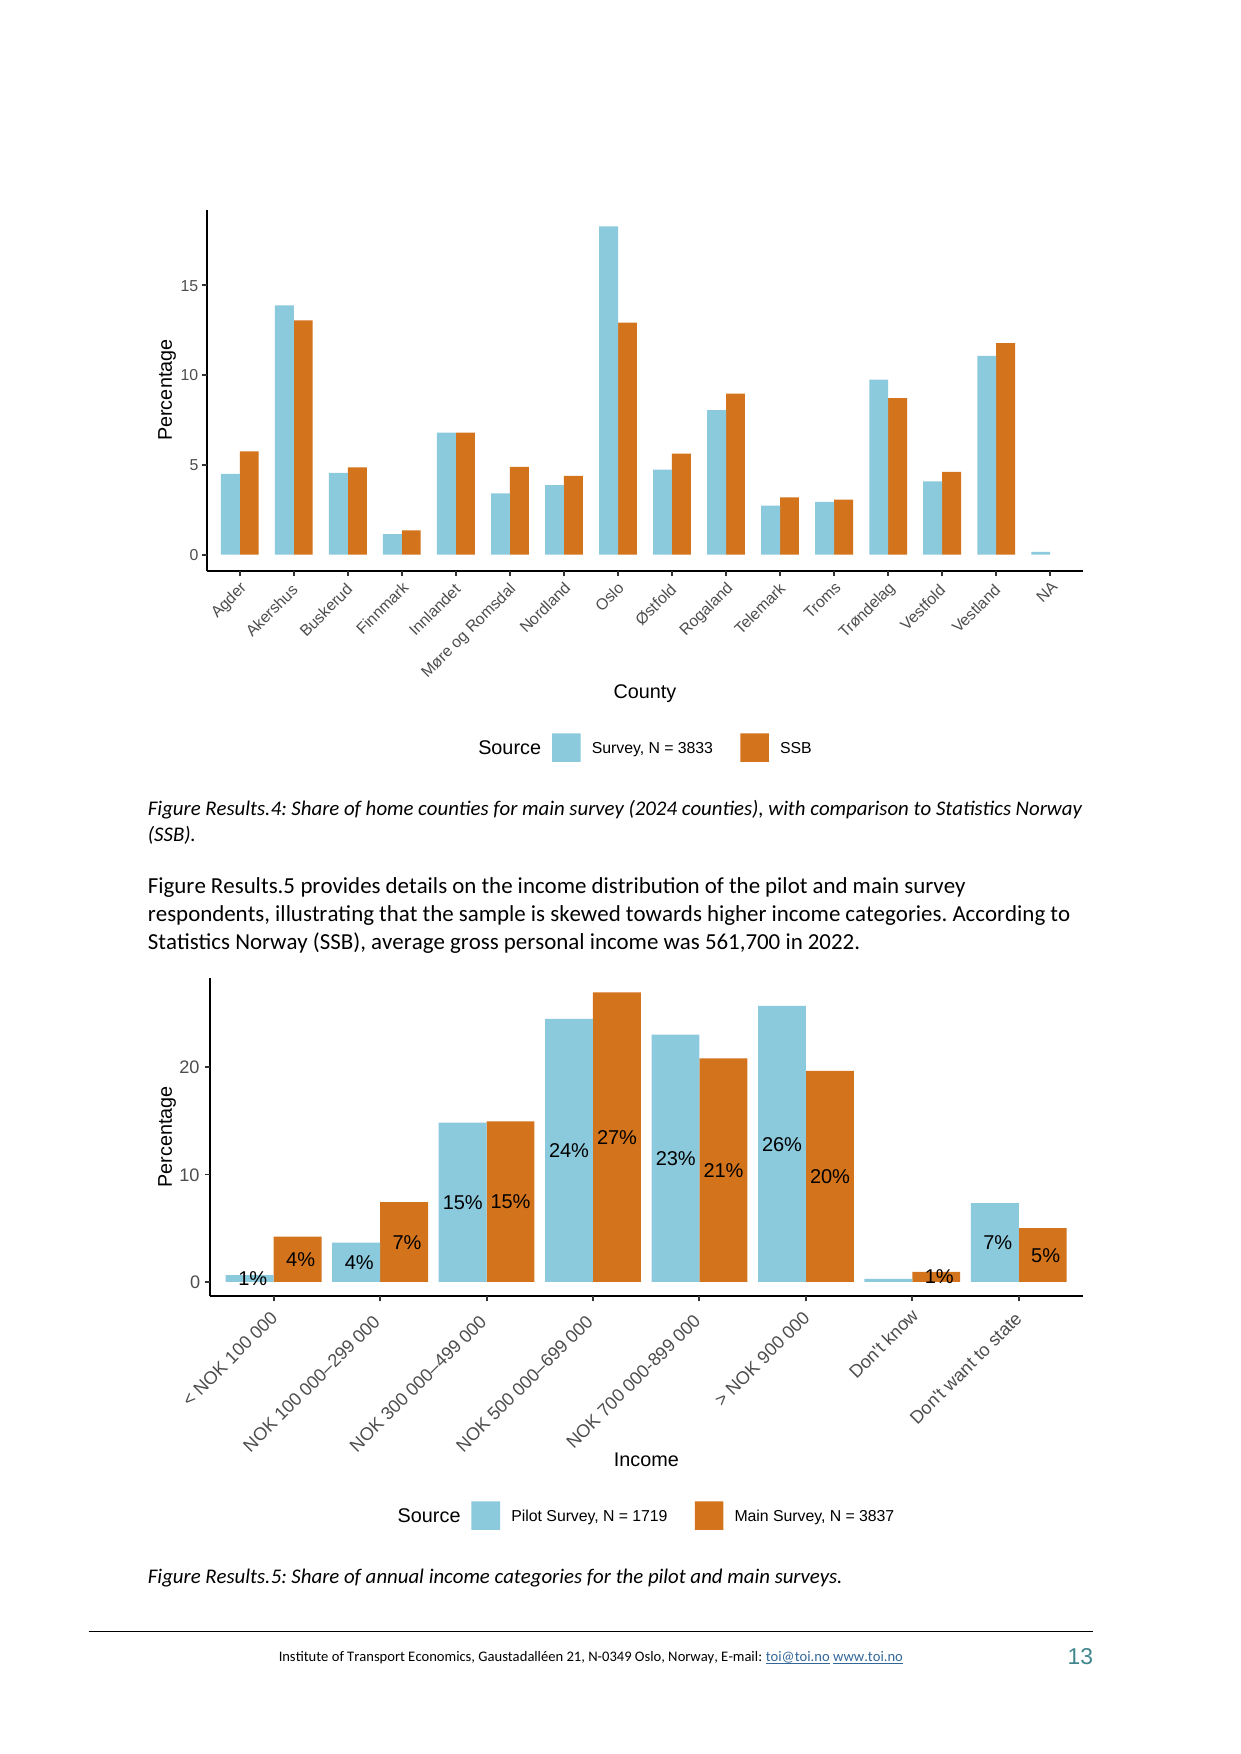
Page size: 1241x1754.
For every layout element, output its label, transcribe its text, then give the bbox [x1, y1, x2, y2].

text Figure Results.5 provides details on the income distribution of the pilot and main survey respondents, illustrating that the sample is skewed towards higher income categories. According to Statistics Norway (SSB), average gross personal income was 561,700 in 2022. [148, 871, 1092, 955]
text Figure Results.4: Share of home counties for main survey (2024 counties), with comparison to Statistics Norway (SSB). [148, 796, 1092, 846]
text Figure Results.5: Share of annual income categories for the pilot and main surveys. [148, 1563, 1092, 1589]
